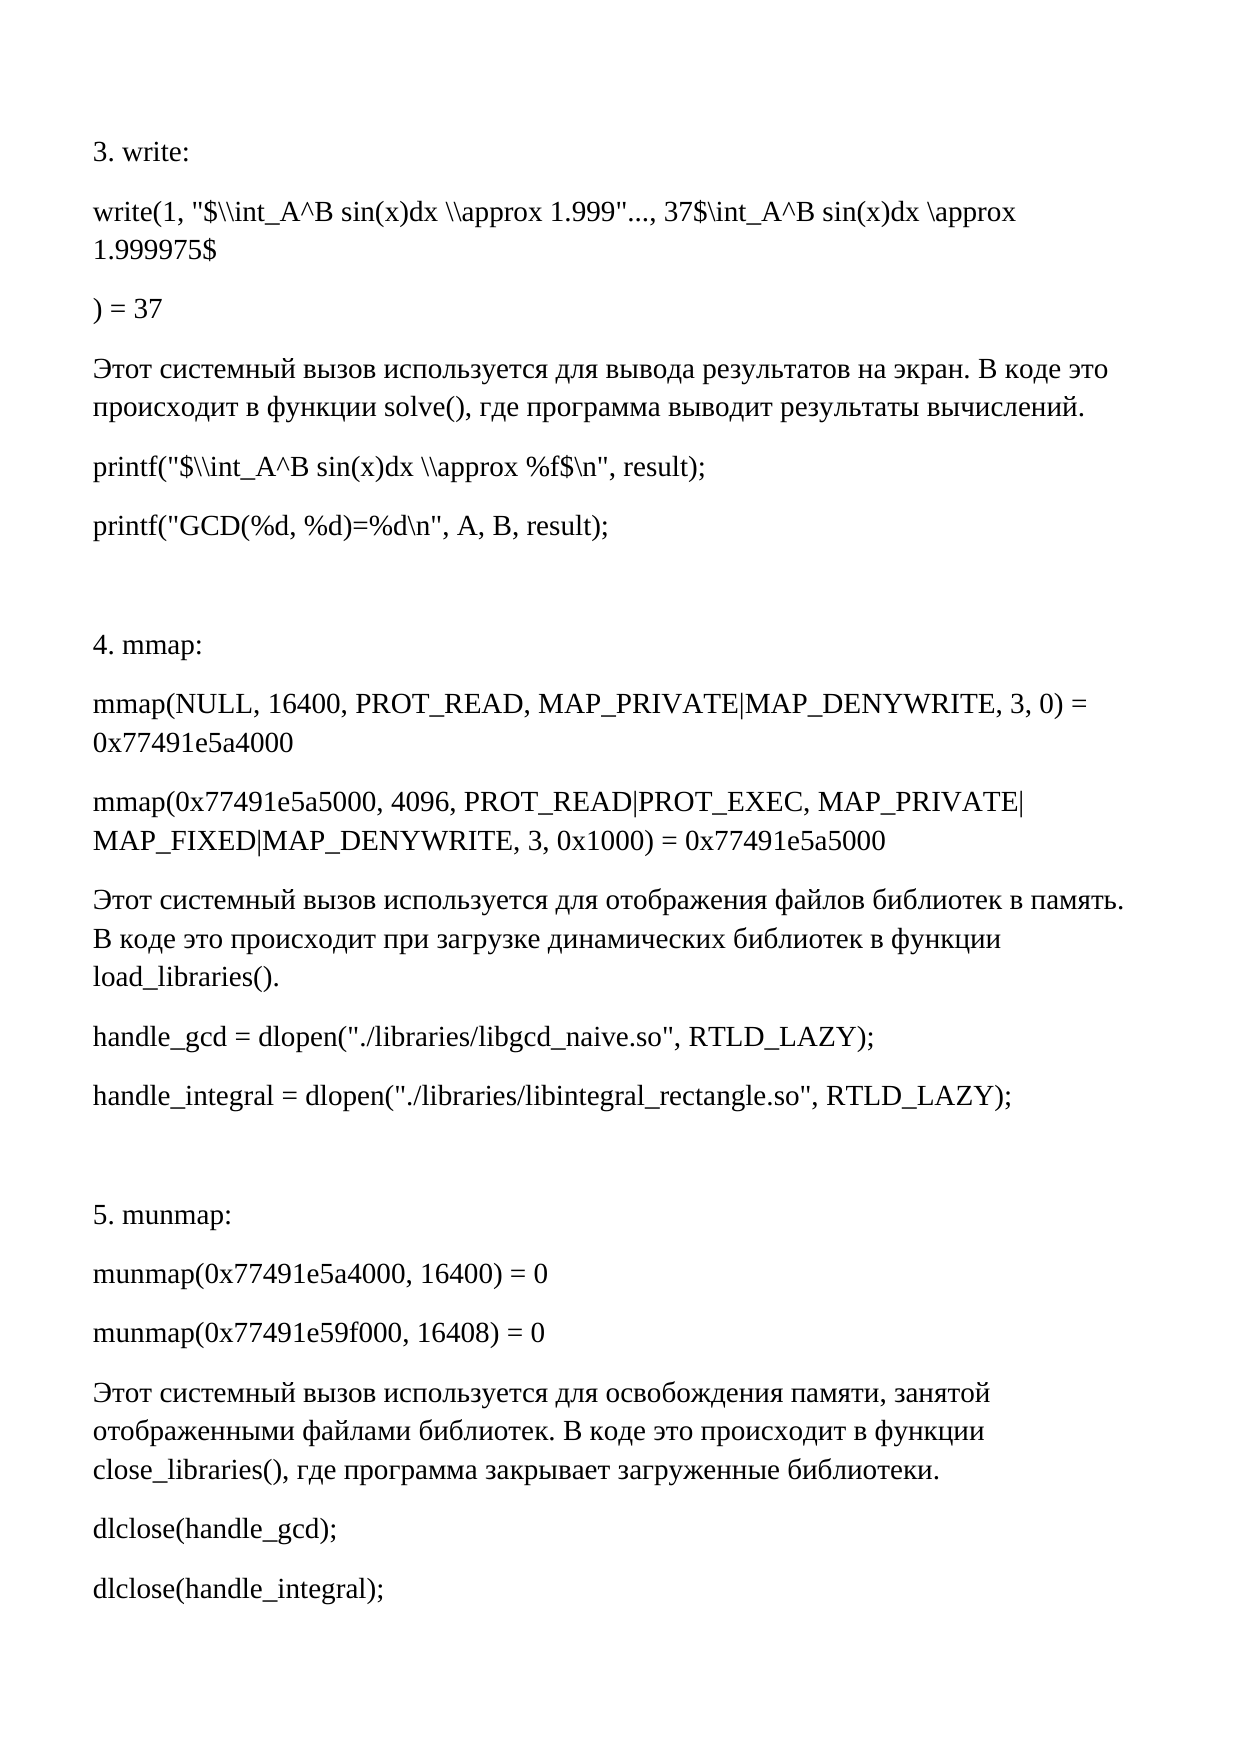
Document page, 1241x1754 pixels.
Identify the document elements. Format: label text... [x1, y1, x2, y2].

text Этот системный вызов используется для вывода результатов на экран. В коде это происходит в функции solve(), где программа выводит результаты вычислений. [93, 351, 1147, 423]
text mmap(NULL, 16400, PROT_READ, MAP_PRIVATE|MAP_DENYWRITE, 3, 0) = 0x77491e5a4000 [93, 686, 1147, 758]
text write(1, "$\\int_A^B sin(x)dx \\approx 1.999"..., 37$\int_A^B sin(x)dx \approx 1.999975$ [93, 194, 1147, 266]
text mmap(0x77491e5a5000, 4096, PROT_READ|PROT_EXEC, MAP_PRIVATE|MAP_FIXED|MAP_DENYWRITE, 3, 0x1000) = 0x77491e5a5000 [93, 784, 1147, 856]
text dlclose(handle_gcd); [93, 1511, 1147, 1545]
text dlclose(handle_integral); [93, 1571, 1147, 1604]
text printf("GCD(%d, %d)=%d\n", A, B, result); [93, 508, 1147, 542]
text Этот системный вызов используется для отображения файлов библиотек в память. В коде это происходит при загрузке динамических библиотек в функции load_libraries(). [93, 882, 1147, 993]
text handle_gcd = dlopen("./libraries/libgcd_naive.so", RTLD_LAZY); [93, 1019, 1147, 1052]
text 5. munmap: [93, 1197, 1147, 1230]
text ) = 37 [93, 292, 1147, 325]
text Этот системный вызов используется для освобождения памяти, занятой отображенными файлами библиотек. В коде это происходит в функции close_libraries(), где программа закрывает загруженные библиотеки. [93, 1375, 1147, 1486]
text printf("$\\int_A^B sin(x)dx \\approx %f$\n", result); [93, 449, 1147, 482]
text munmap(0x77491e59f000, 16408) = 0 [93, 1316, 1147, 1349]
text munmap(0x77491e5a4000, 16400) = 0 [93, 1256, 1147, 1290]
text 4. mmap: [93, 627, 1147, 661]
text 3. write: [93, 134, 1147, 168]
text handle_integral = dlopen("./libraries/libintegral_rectangle.so", RTLD_LAZY); [93, 1078, 1147, 1112]
